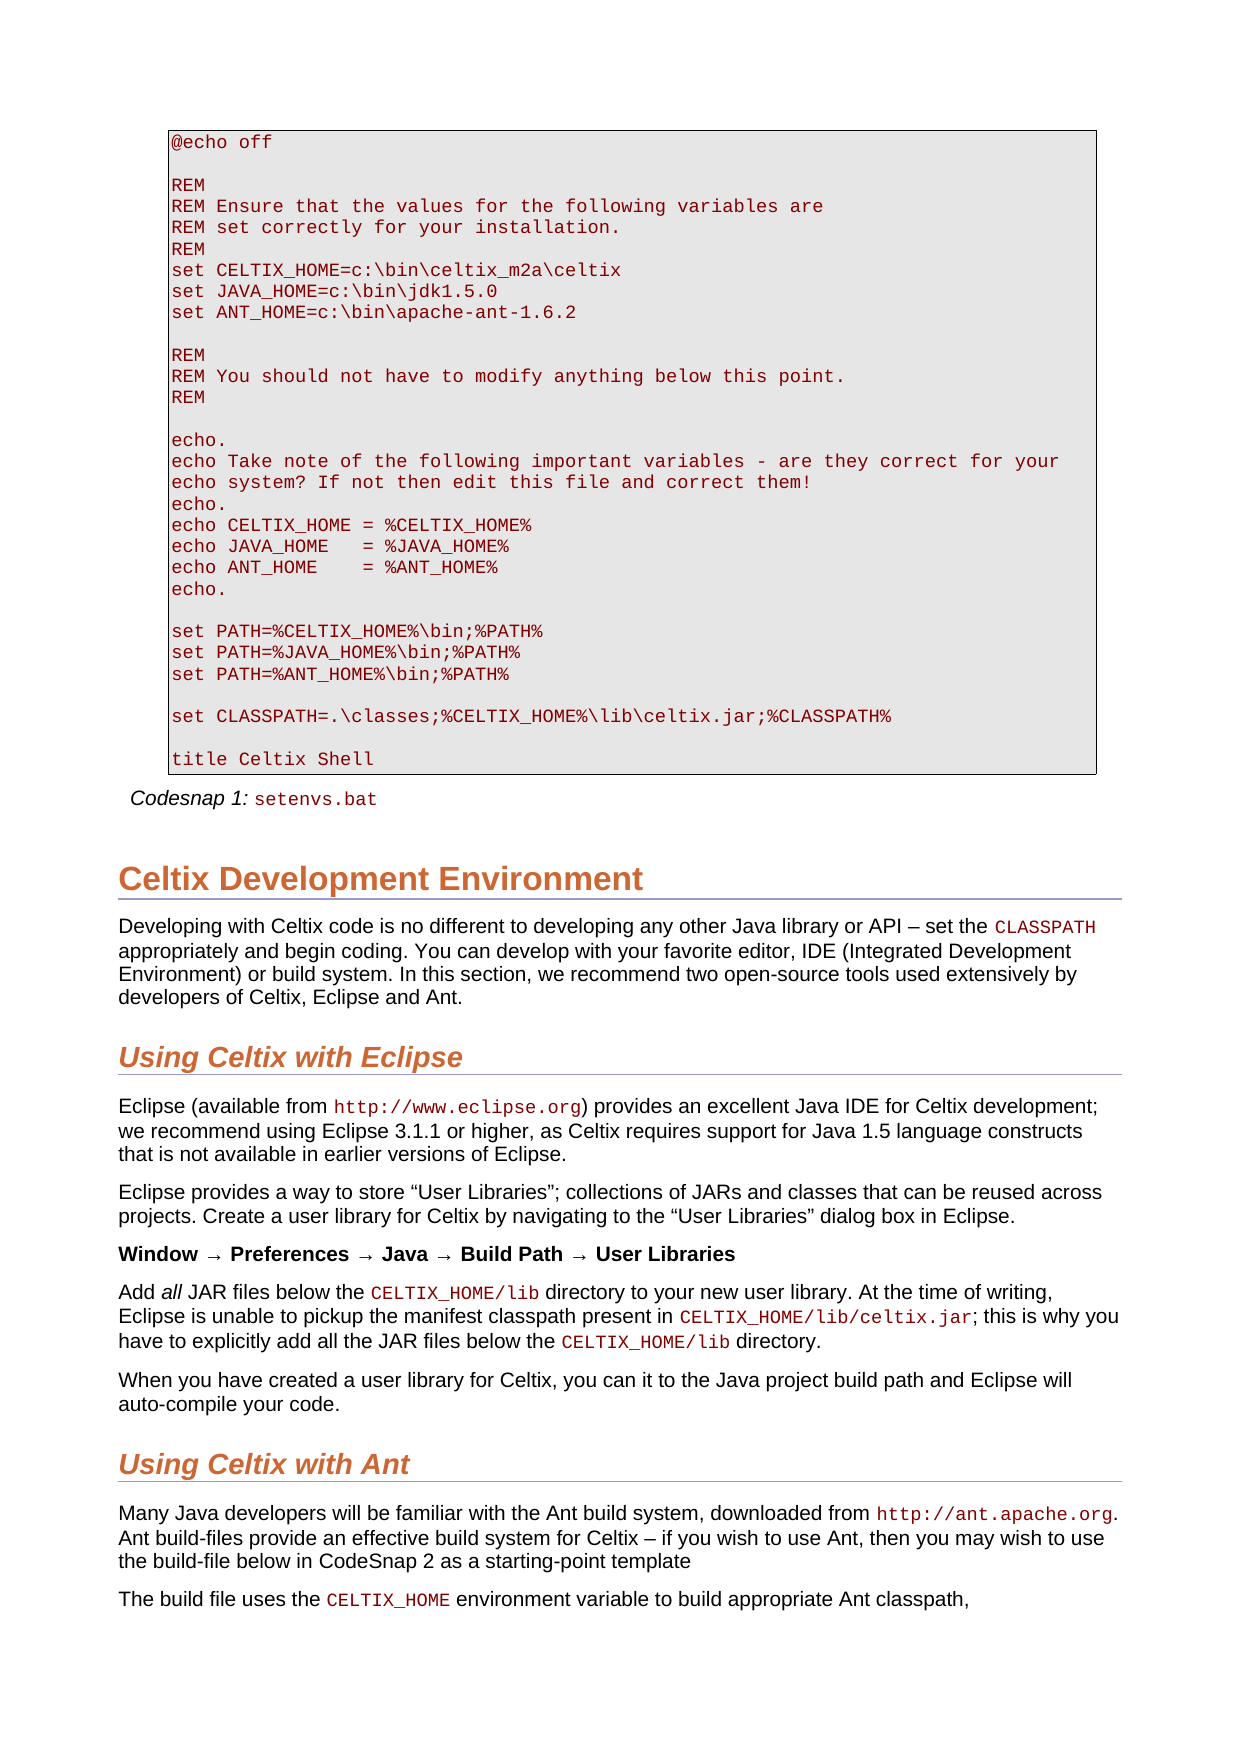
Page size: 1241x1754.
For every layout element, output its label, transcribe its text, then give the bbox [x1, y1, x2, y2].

text set CELTIX_HOME=c:\bin\celtix_m2a\celtix [169, 257, 1096, 279]
text echo JAVA_HOME = %JAVA_HOME% [169, 534, 1096, 555]
text REM [169, 236, 1096, 257]
text echo ANT_HOME = %ANT_HOME% [169, 555, 1096, 576]
text echo. [169, 576, 1096, 597]
text REM [169, 172, 1096, 194]
text Developing with Celtix code is no different to developing any other Java library or API – set the CLASSPATH appropriately and begin coding. You can develop with your favorite editor, IDE (Integrated Development Environment) or build system. In this section, we recommend two open-source tools used extensively by developers of Celtix, Eclipse and Ant. [118, 915, 1122, 1009]
text set ANT_HOME=c:\bin\apache-ant-1.6.2 [169, 300, 1096, 321]
text REM You should not have to modify anything below this point. [169, 364, 1096, 385]
subtitle Celtix Development Environment [118, 860, 1122, 898]
text REM Ensure that the values for the following variables are [169, 194, 1096, 215]
text The build file uses the CELTIX_HOME environment variable to build appropriate Ant classpath, [118, 1588, 1122, 1612]
subtitle Using Celtix with Eclipse [118, 1041, 1122, 1074]
text echo CELTIX_HOME = %CELTIX_HOME% [169, 512, 1096, 534]
text Add all JAR files below the CELTIX_HOME/lib directory to your new user library. At the time of writing, Eclipse is unable to pickup the manifest classpath present in CELTIX_HOME/lib/celtix.jar; this is why you have to explicitly add all the JAR files below the CELTIX_HOME/lib directory. [118, 1281, 1122, 1354]
text Eclipse provides a way to store “User Libraries”; collections of JARs and classes that can be reused across projects. Create a user library for Celtix by navigating to the “User Libraries” dialog box in Eclipse. [118, 1181, 1122, 1227]
text Window → Preferences → Java → Build Path → User Libraries [118, 1242, 1122, 1266]
text set PATH=%ANT_HOME%\bin;%PATH% [169, 661, 1096, 682]
text @echo off [169, 131, 1096, 151]
text set CLASSPATH=.\classes;%CELTIX_HOME%\lib\celtix.jar;%CLASSPATH% [169, 704, 1096, 725]
text echo Take note of the following important variables - are they correct for your [169, 449, 1096, 470]
text echo. [169, 427, 1096, 449]
text When you have created a user library for Celtix, you can it to the Java project build path and Eclipse will auto-compile your code. [118, 1369, 1122, 1416]
text set JAVA_HOME=c:\bin\jdk1.5.0 [169, 279, 1096, 300]
subtitle Using Celtix with Ant [118, 1448, 1122, 1481]
text REM [169, 342, 1096, 364]
text title Celtix Shell [169, 746, 1096, 774]
text set PATH=%CELTIX_HOME%\bin;%PATH% [169, 619, 1096, 640]
text Many Java developers will be familiar with the Ant build system, downloaded from http://ant.apache.org. Ant build-files provide an effective build system for Celtix – if you wish to use Ant, then you may wish to use the build-file below in CodeSnap 2 as a starting-point template [118, 1502, 1122, 1573]
text REM [169, 385, 1096, 406]
text REM set correctly for your installation. [169, 215, 1096, 236]
text echo system? If not then edit this file and correct them! [169, 470, 1096, 491]
text echo. [169, 491, 1096, 512]
text Codesnap 1: setenvs.bat [130, 786, 1134, 811]
text set PATH=%JAVA_HOME%\bin;%PATH% [169, 640, 1096, 661]
text Eclipse (available from http://www.eclipse.org) provides an excellent Java IDE for Celtix development; we recommend using Eclipse 3.1.1 or higher, as Celtix requires support for Java 1.5 language constructs that is not available in earlier versions of Eclipse. [118, 1095, 1122, 1166]
